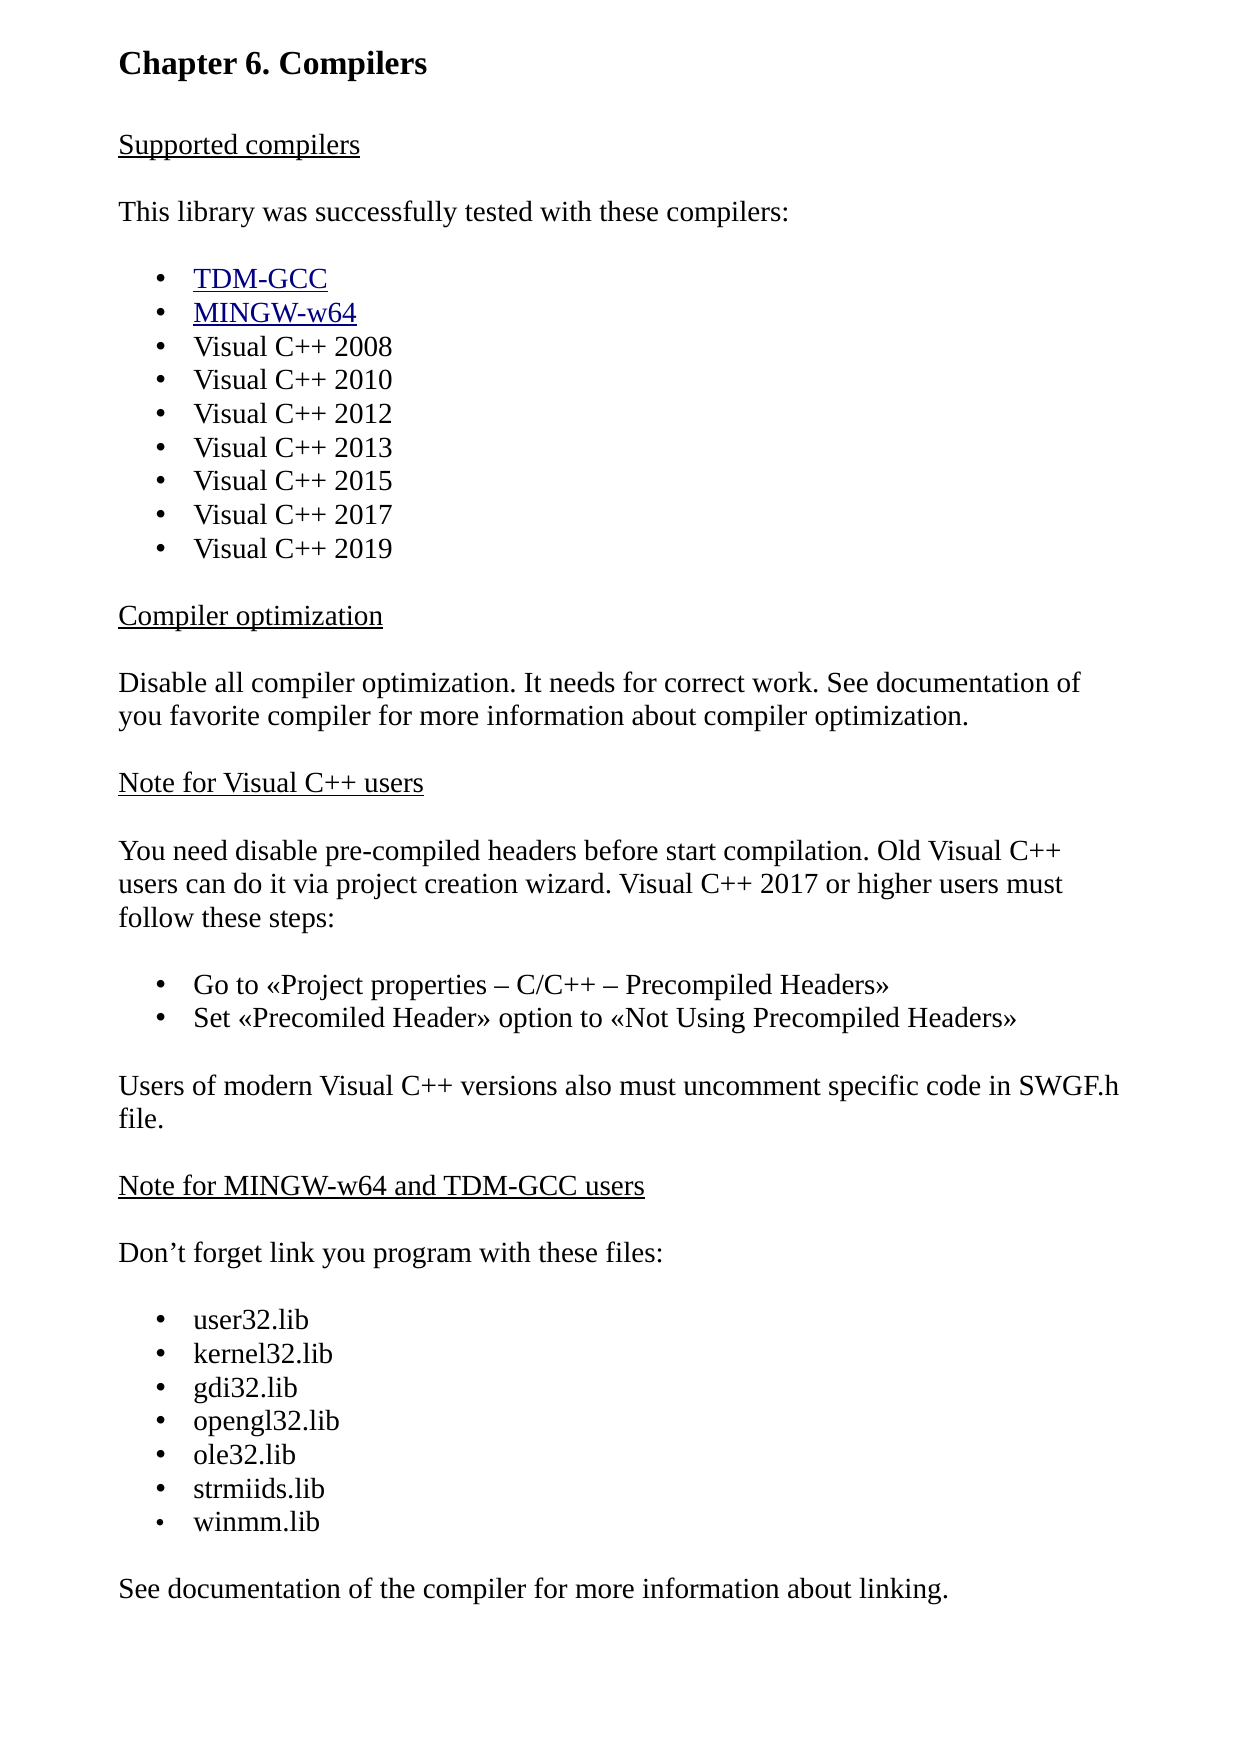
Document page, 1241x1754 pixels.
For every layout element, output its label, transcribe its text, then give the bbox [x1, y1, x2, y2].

list kernel32.lib [156, 1336, 1122, 1370]
text Don’t forget link you program with these files: [118, 1235, 1122, 1269]
list Visual C++ 2008 [156, 329, 1122, 362]
list Visual C++ 2015 [156, 463, 1122, 497]
list Visual C++ 2012 [156, 396, 1122, 430]
text Compiler optimization [118, 598, 1122, 631]
text Users of modern Visual C++ versions also must uncomment specific code in SWGF.h file. [118, 1068, 1122, 1135]
list Visual C++ 2017 [156, 497, 1122, 531]
list Set «Precomiled Header» option to «Not Using Precompiled Headers» [156, 1001, 1122, 1034]
text Supported compilers [118, 127, 1122, 161]
list MINGW-w64 [156, 295, 1122, 329]
list TDM-GCC [156, 262, 1122, 295]
text Note for Visual C++ users [118, 766, 1122, 799]
list ole32.lib [156, 1437, 1122, 1471]
list Visual C++ 2019 [156, 531, 1122, 564]
list Go to «Project properties – C/C++ – Precompiled Headers» [156, 967, 1122, 1001]
list opengl32.lib [156, 1403, 1122, 1437]
text Disable all compiler optimization. It needs for correct work. See documentation of you favorite compiler for more information about compiler optimization. [118, 665, 1122, 732]
list Visual C++ 2013 [156, 430, 1122, 463]
text Note for MINGW-w64 and TDM-GCC users [118, 1168, 1122, 1202]
text You need disable pre-compiled headers before start compilation. Old Visual C++ users can do it via project creation wizard. Visual C++ 2017 or higher users must follow these steps: [118, 833, 1122, 933]
subtitle Chapter 6. Compilers [118, 43, 1122, 81]
text See documentation of the compiler for more information about linking. [118, 1571, 1122, 1605]
list Visual C++ 2010 [156, 362, 1122, 396]
list strmiids.lib [156, 1471, 1122, 1504]
list winmm.lib [156, 1504, 1122, 1538]
list gdi32.lib [156, 1370, 1122, 1403]
text This library was successfully tested with these compilers: [118, 194, 1122, 228]
list user32.lib [156, 1302, 1122, 1336]
